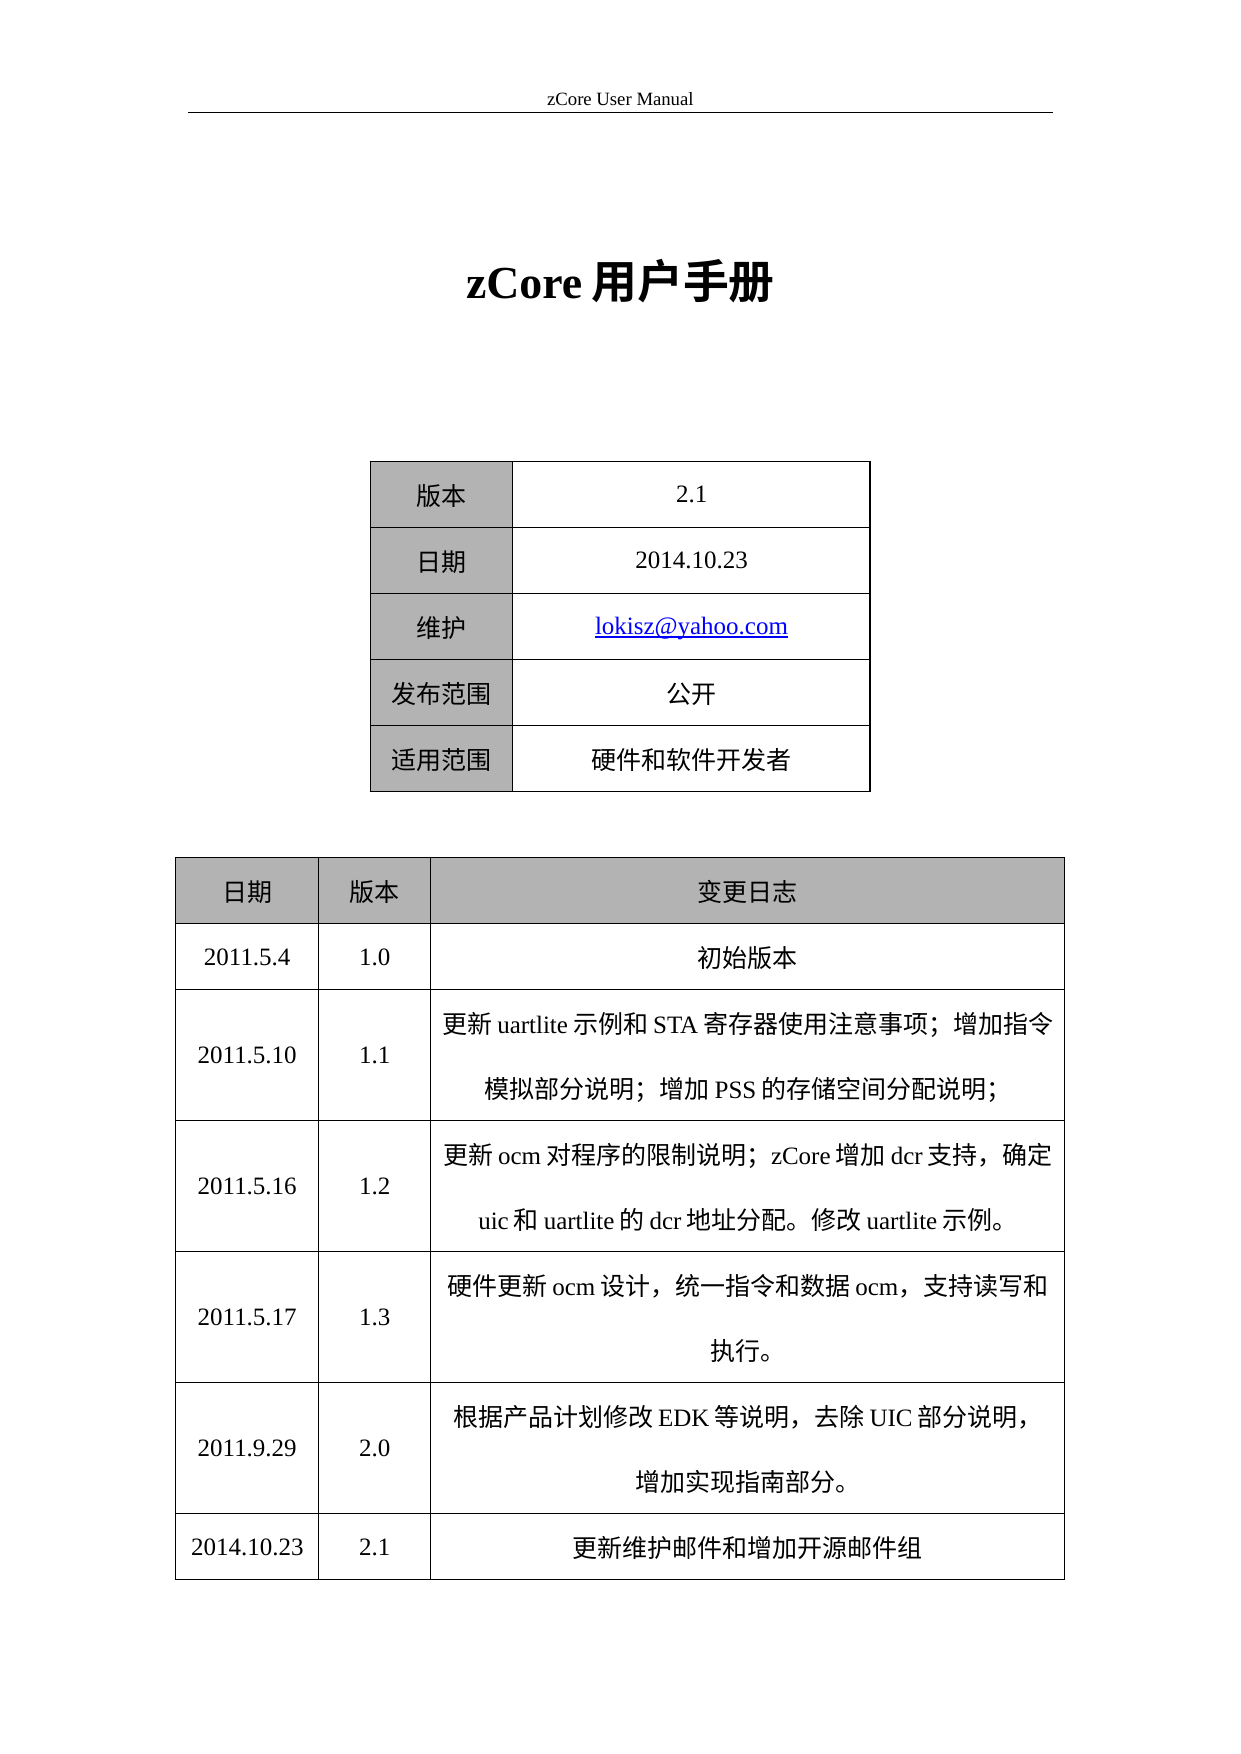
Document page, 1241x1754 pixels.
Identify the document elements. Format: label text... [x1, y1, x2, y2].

table_cell 2.1 [319, 1514, 430, 1579]
table_cell 公开 [513, 660, 869, 725]
table_cell 维护 [371, 594, 512, 659]
table_cell 1.2 [319, 1121, 430, 1251]
table_cell 2011.5.17 [176, 1252, 318, 1382]
table_cell 硬件更新ocm设计，统一指令和数据ocm，支持读写和执行。 [431, 1252, 1064, 1382]
table_cell 2.0 [319, 1383, 430, 1513]
table_header 日期 [176, 858, 318, 923]
table_cell 1.0 [319, 924, 430, 989]
table_cell 更新uartlite示例和STA寄存器使用注意事项；增加指令模拟部分说明；增加PSS的存储空间分配说明； [431, 990, 1064, 1120]
table_cell 发布范围 [371, 660, 512, 725]
table_cell 1.1 [319, 990, 430, 1120]
table_cell 更新ocm对程序的限制说明；zCore增加dcr支持，确定uic和uartlite的dcr地址分配。修改uartlite示例。 [431, 1121, 1064, 1251]
table_cell 适用范围 [371, 726, 512, 791]
table_cell 1.3 [319, 1252, 430, 1382]
table_header 2.1 [513, 462, 869, 527]
subtitle zCore用户手册 [187, 230, 1053, 327]
table_header 变更日志 [431, 858, 1064, 923]
table_cell 2014.10.23 [513, 528, 869, 593]
table_cell 硬件和软件开发者 [513, 726, 869, 791]
table_cell 2011.9.29 [176, 1383, 318, 1513]
table_cell 日期 [371, 528, 512, 593]
table_cell 2014.10.23 [176, 1514, 318, 1579]
table_cell lokisz@yahoo.com [513, 594, 869, 659]
table_cell 2011.5.10 [176, 990, 318, 1120]
table_cell 初始版本 [431, 924, 1064, 989]
table_header 版本 [319, 858, 430, 923]
table_cell 更新维护邮件和增加开源邮件组 [431, 1514, 1064, 1579]
table_cell 2011.5.16 [176, 1121, 318, 1251]
table_header 版本 [371, 462, 512, 527]
table_cell 根据产品计划修改EDK等说明，去除UIC部分说明，增加实现指南部分。 [431, 1383, 1064, 1513]
table_cell 2011.5.4 [176, 924, 318, 989]
